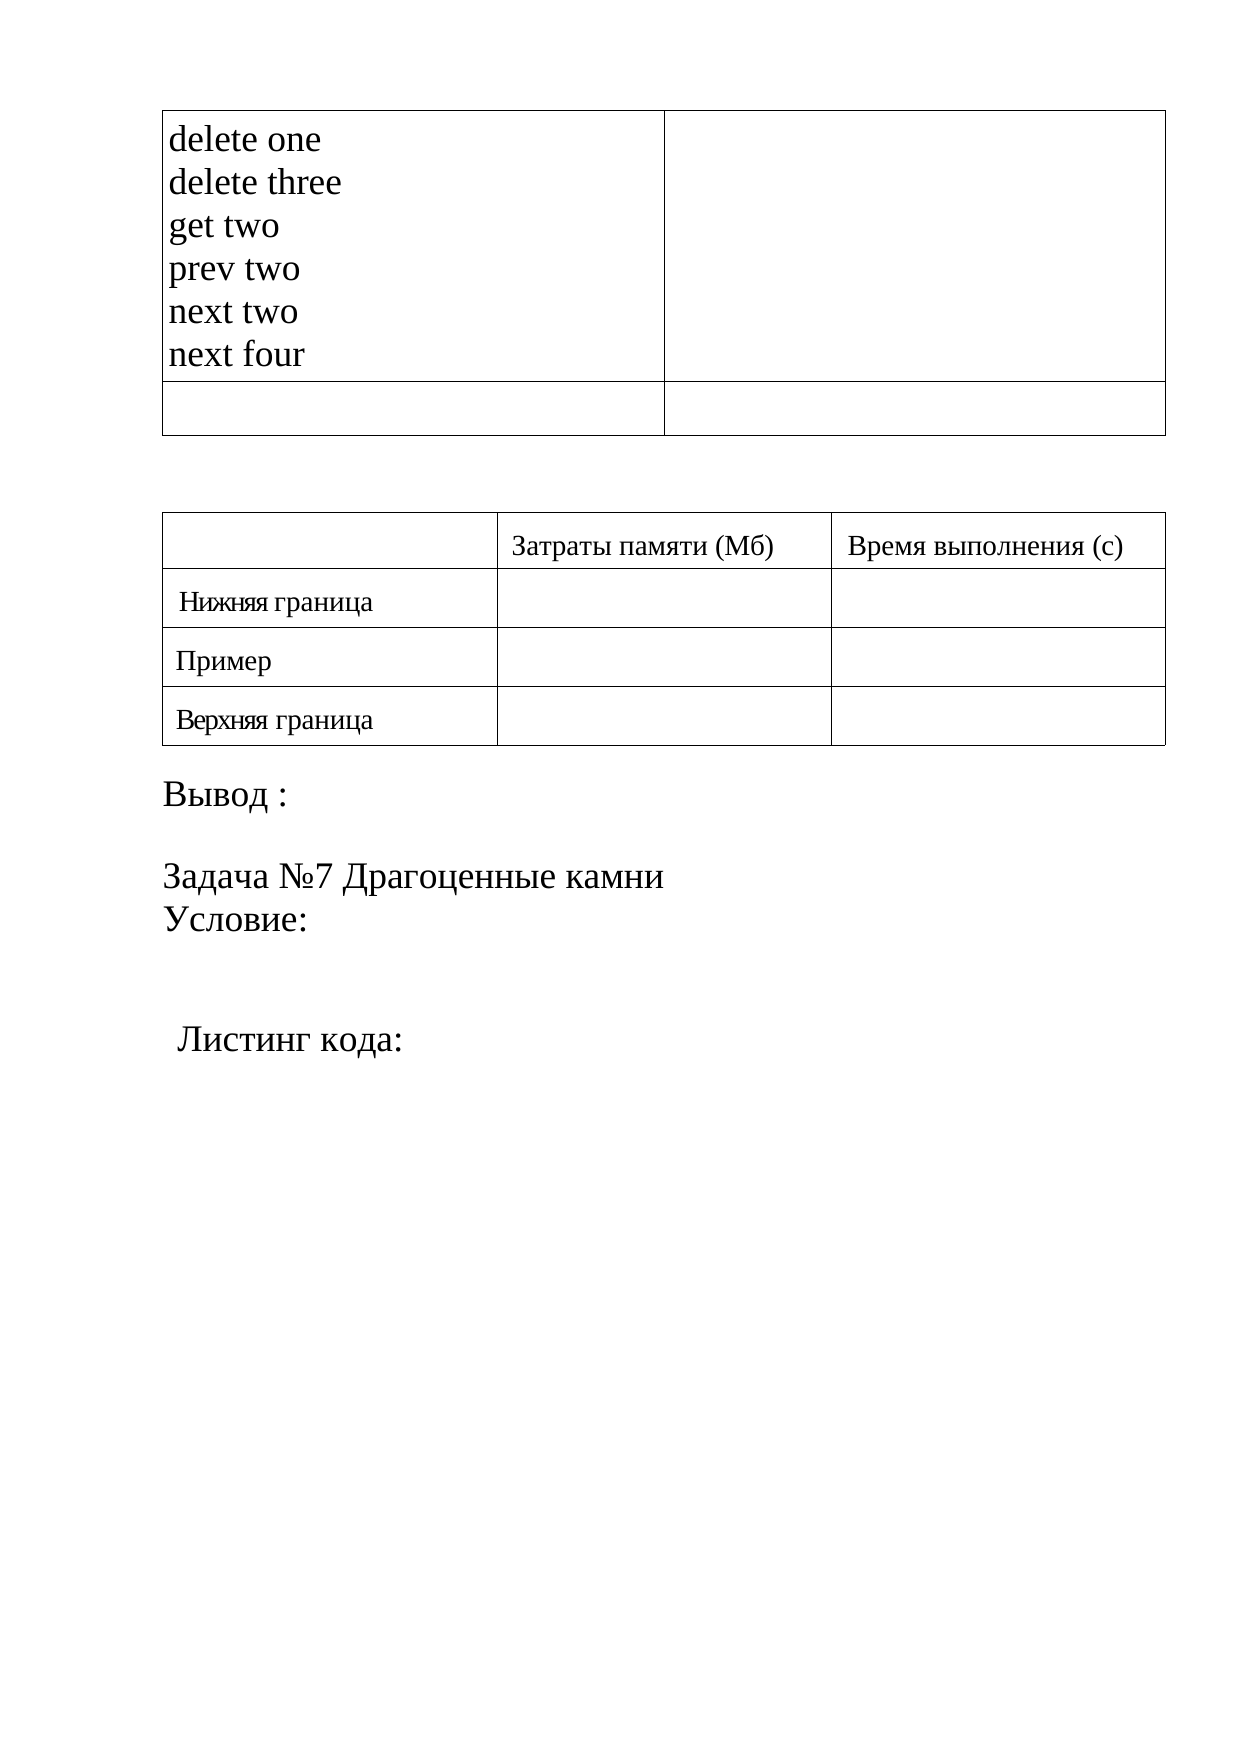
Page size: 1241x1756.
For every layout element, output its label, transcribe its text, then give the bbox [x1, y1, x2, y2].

table_header [163, 513, 497, 568]
table_cell Пример [163, 628, 497, 686]
table_cell delete one delete three get two prev two next two next four [163, 111, 664, 381]
table_cell [832, 569, 1165, 627]
table_cell [832, 687, 1165, 745]
table_cell Верхняя граница [163, 687, 497, 745]
table_header Затраты памяти (Мб) [498, 513, 831, 568]
table_cell [498, 569, 831, 627]
table_cell [498, 687, 831, 745]
table_cell [163, 382, 664, 435]
table_cell [498, 628, 831, 686]
table_cell [665, 111, 1165, 381]
table_cell Нижняя граница [163, 569, 497, 627]
table_cell [832, 628, 1165, 686]
text Листинг кода: [177, 947, 841, 1059]
text Вывод : [162, 771, 1165, 814]
table_header Время выполнения (с) [832, 513, 1165, 568]
text Задача №7 Драгоценные камни Условие: [162, 854, 1165, 940]
table_cell [665, 382, 1165, 435]
